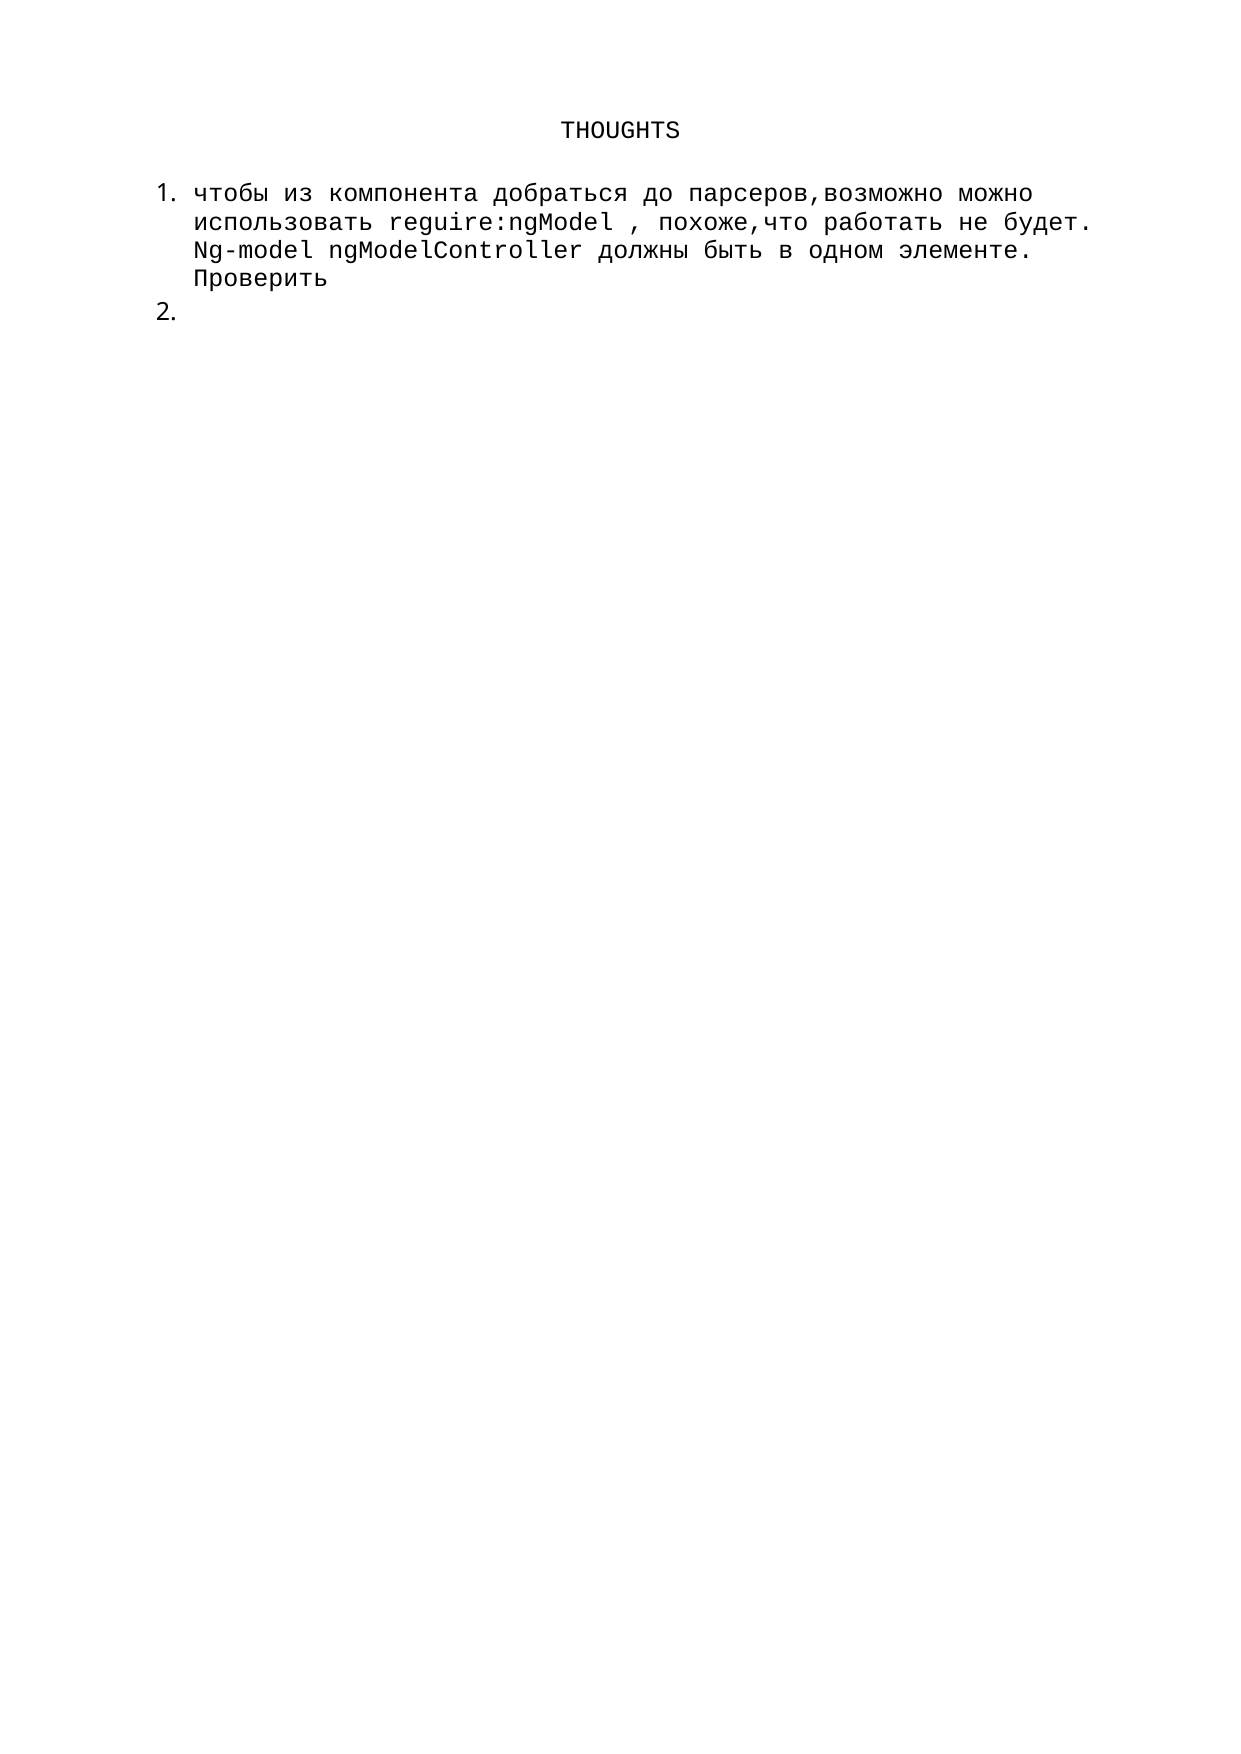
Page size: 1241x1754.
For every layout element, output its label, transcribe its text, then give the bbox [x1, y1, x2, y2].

list чтобы из компонента добраться до парсеров,возможно можно использовать reguire:ngModel , похоже,что работать не будет. Ng-model ngModelController должны быть в одном элементе. Проверить [156, 175, 1122, 294]
text THOUGHTS [118, 118, 1122, 146]
